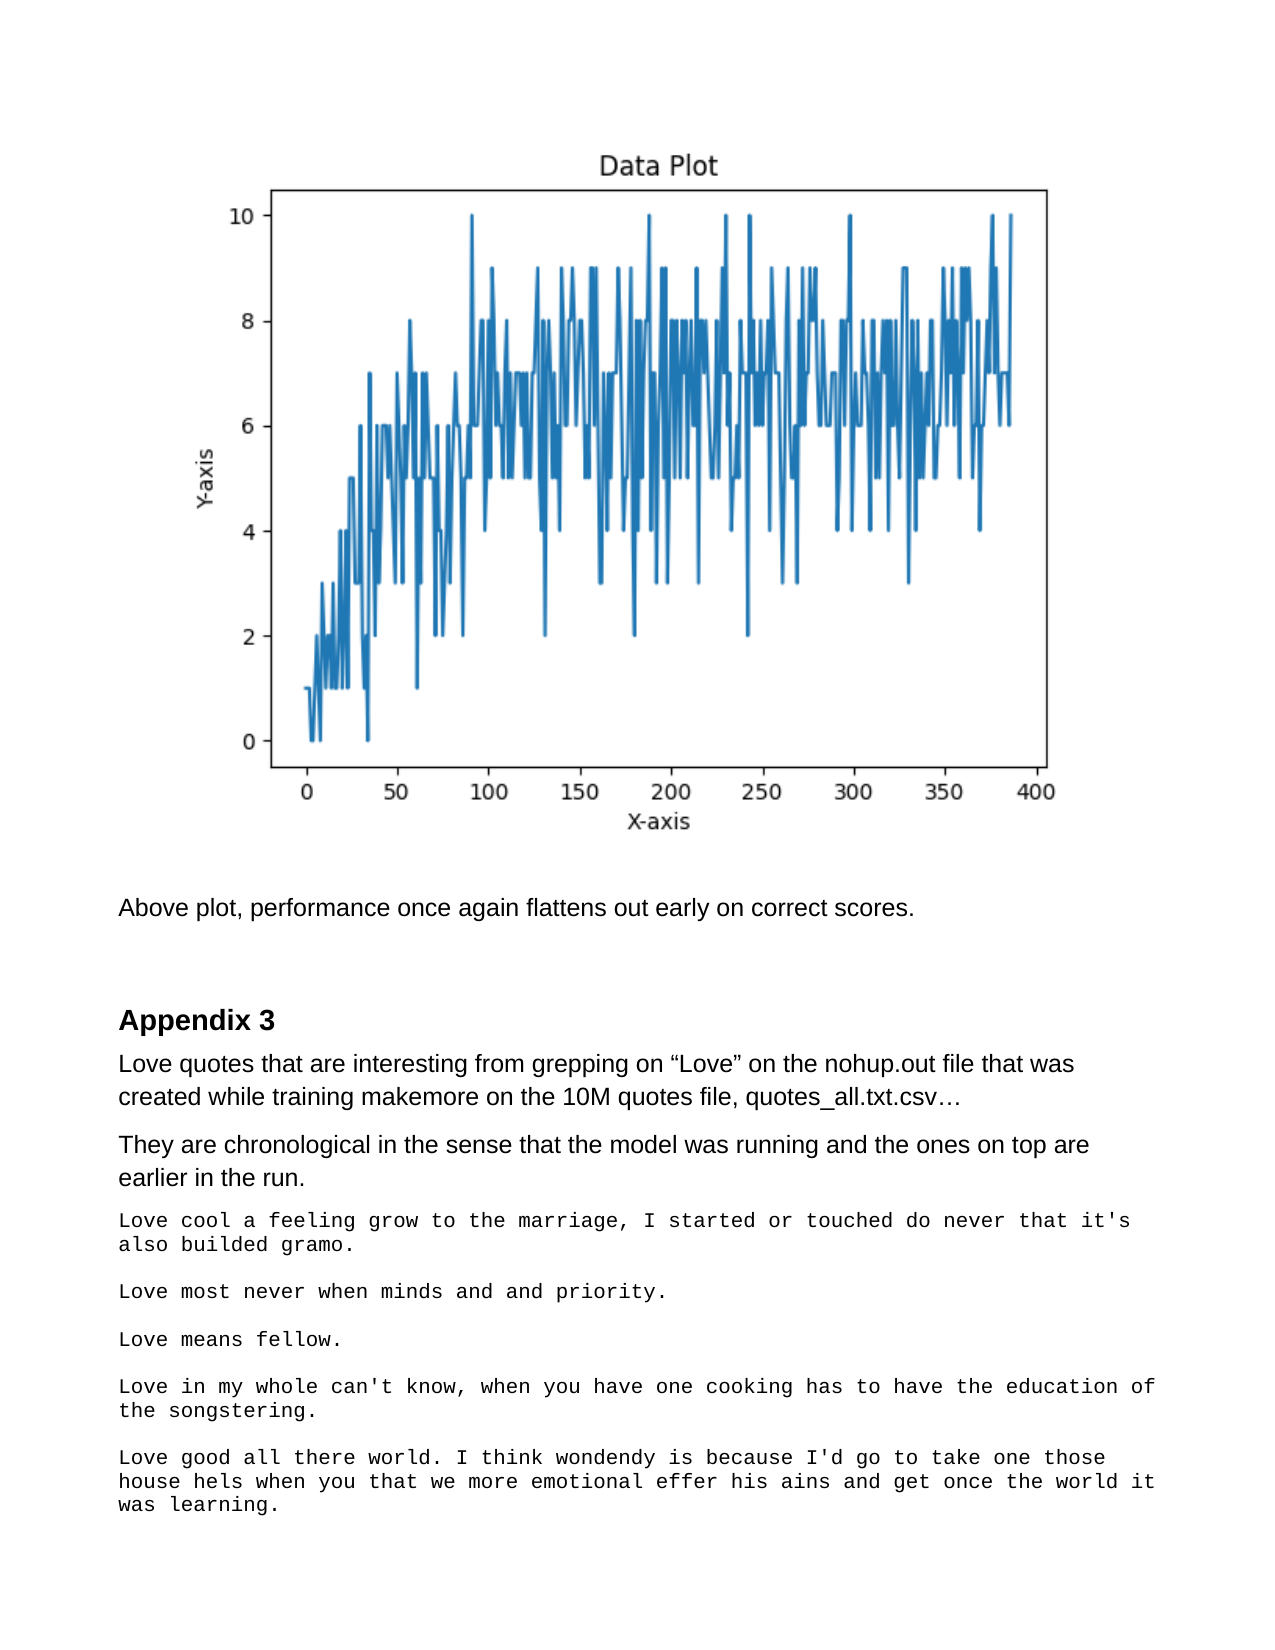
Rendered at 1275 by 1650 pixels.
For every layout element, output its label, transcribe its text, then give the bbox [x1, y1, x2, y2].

text Love in my whole can't know, when you have one cooking has to have the education of the songstering. [118, 1376, 1157, 1423]
text Love quotes that are interesting from grepping on “Love” on the nohup.out file that was created while training makemore on the 10M quotes file, quotes_all.txt.csv… [118, 1049, 1157, 1111]
subtitle Appendix 3 [118, 1003, 1157, 1037]
text Love means fellow. [118, 1329, 1157, 1352]
text Above plot, performance once again flattens out early on correct scores. [118, 893, 1157, 922]
picture [166, 118, 1109, 842]
text They are chronological in the sense that the model was running and the ones on top are earlier in the run. [118, 1130, 1157, 1192]
text Love most never when minds and and priority. [118, 1281, 1157, 1305]
text Love good all there world. I think wondendy is because I'd go to take one those house hels when you that we more emotional effer his ains and get once the world it was learning. [118, 1447, 1157, 1518]
text Love cool a feeling grow to the marriage, I started or touched do never that it's also builded gramo. [118, 1211, 1157, 1258]
